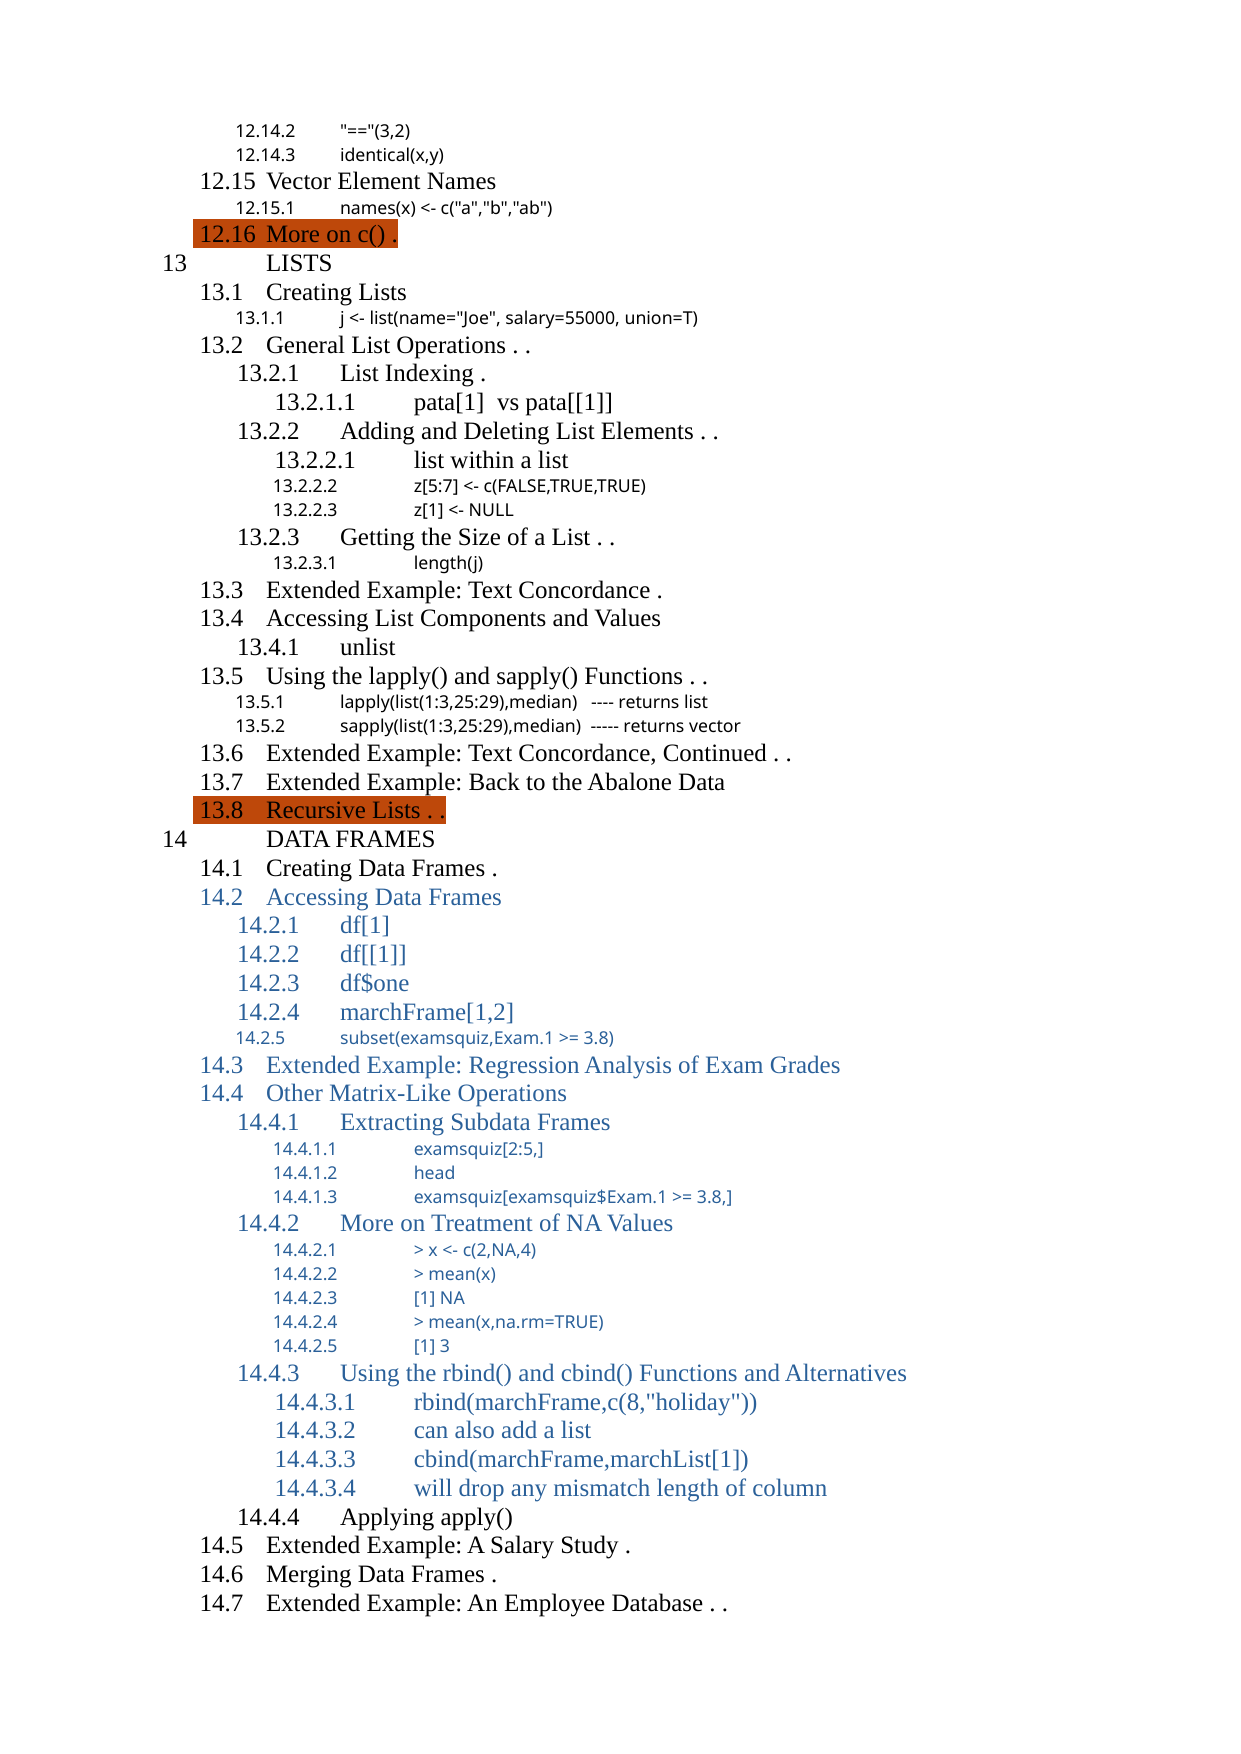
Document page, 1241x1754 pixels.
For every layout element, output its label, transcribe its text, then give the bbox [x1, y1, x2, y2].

list Extended Example: A Salary Study . [193, 1531, 1122, 1559]
list "=="(3,2) [231, 118, 1122, 142]
list sapply(list(1:3,25:29),median) ----- returns vector [231, 714, 1122, 738]
list Extended Example: Text Concordance, Continued . . [193, 738, 1122, 767]
list Recursive Lists . . [193, 796, 1122, 824]
list examsquiz[examsquiz$Exam.1 >= 3.8,] [268, 1184, 1122, 1208]
list Adding and Deleting List Elements . . [231, 416, 1122, 445]
list Creating Data Frames . [193, 853, 1122, 882]
list Other Matrix-Like Operations [193, 1078, 1122, 1107]
list Using the lapply() and sapply() Functions . . [193, 661, 1122, 690]
list unlist [231, 632, 1122, 661]
list Extended Example: Regression Analysis of Exam Grades [193, 1050, 1122, 1078]
list z[1] <- NULL [268, 498, 1122, 522]
list Accessing List Components and Values [193, 603, 1122, 632]
list subset(examsquiz,Exam.1 >= 3.8) [231, 1026, 1122, 1050]
list Accessing Data Frames [193, 882, 1122, 911]
list cbind(marchFrame,marchList[1]) [268, 1444, 1122, 1473]
list [1] 3 [268, 1334, 1122, 1358]
list df[[1]] [231, 939, 1122, 968]
list General List Operations . . [193, 330, 1122, 358]
list j <- list(name="Joe", salary=55000, union=T) [231, 306, 1122, 330]
list LISTS [156, 248, 1122, 277]
list Extracting Subdata Frames [231, 1107, 1122, 1136]
list Extended Example: Text Concordance . [193, 575, 1122, 603]
list marchFrame[1,2] [231, 997, 1122, 1026]
list df$one [231, 968, 1122, 997]
list List Indexing . [231, 358, 1122, 387]
list Extended Example: Back to the Abalone Data [193, 767, 1122, 796]
list Vector Element Names [193, 166, 1122, 195]
list More on c() . [193, 219, 1122, 248]
list examsquiz[2:5,] [268, 1136, 1122, 1160]
list z[5:7] <- c(FALSE,TRUE,TRUE) [268, 473, 1122, 498]
list Creating Lists [193, 277, 1122, 306]
list Getting the Size of a List . . [231, 522, 1122, 551]
list rbind(marchFrame,c(8,"holiday")) [268, 1387, 1122, 1416]
list [1] NA [268, 1286, 1122, 1310]
list pata[1] vs pata[[1]] [268, 387, 1122, 416]
list Merging Data Frames . [193, 1559, 1122, 1588]
list identical(x,y) [231, 142, 1122, 166]
list > x <- c(2,NA,4) [268, 1237, 1122, 1261]
list More on Treatment of NA Values [231, 1208, 1122, 1237]
list names(x) <- c("a","b","ab") [231, 195, 1122, 219]
list can also add a list [268, 1416, 1122, 1444]
list Extended Example: An Employee Database . . [193, 1588, 1122, 1617]
list Applying apply() [231, 1502, 1122, 1531]
list > mean(x) [268, 1261, 1122, 1286]
list lapply(list(1:3,25:29),median) ---- returns list [231, 690, 1122, 714]
list will drop any mismatch length of column [268, 1473, 1122, 1502]
list > mean(x,na.rm=TRUE) [268, 1310, 1122, 1334]
list DATA FRAMES [156, 824, 1122, 853]
list length(j) [268, 551, 1122, 575]
list head [268, 1160, 1122, 1184]
list list within a list [268, 445, 1122, 473]
list df[1] [231, 911, 1122, 939]
list Using the rbind() and cbind() Functions and Alternatives [231, 1358, 1122, 1387]
